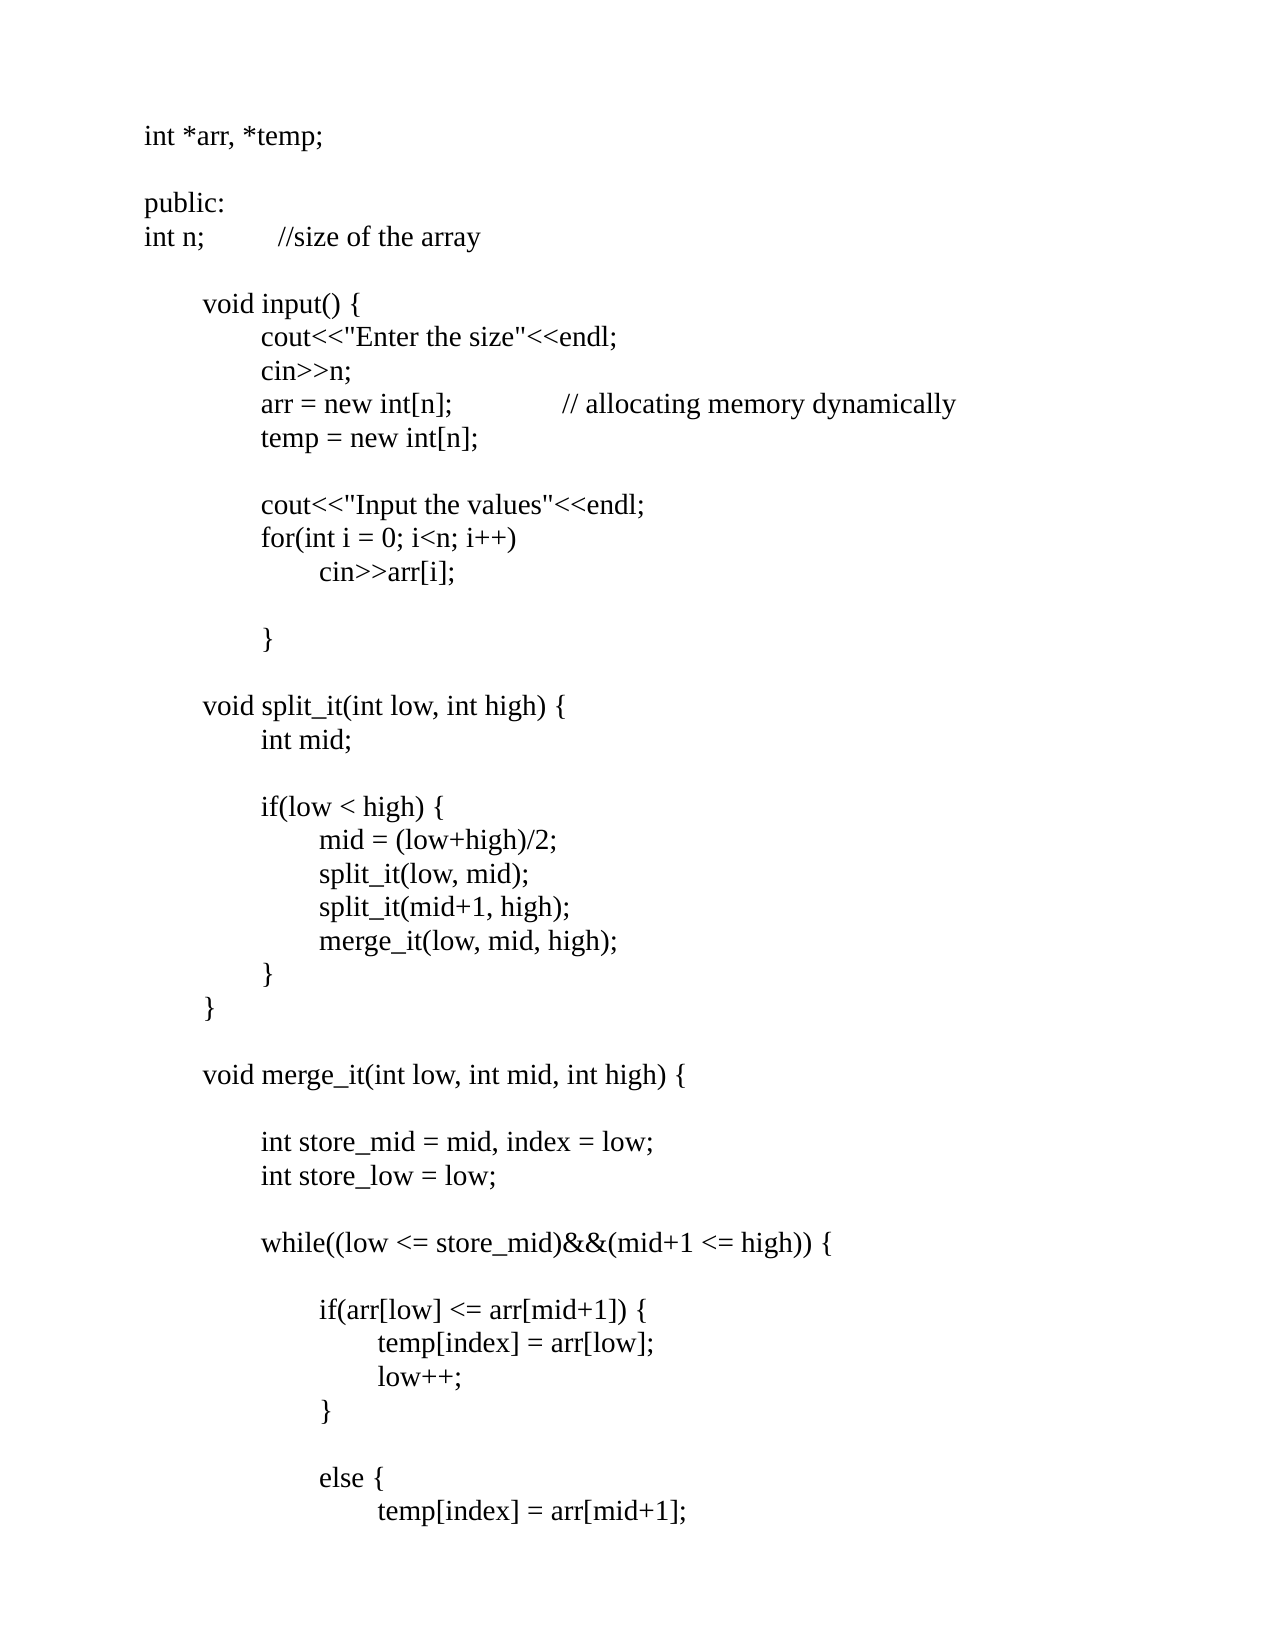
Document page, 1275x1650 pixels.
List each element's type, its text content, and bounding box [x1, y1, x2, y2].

text } [144, 990, 1157, 1024]
text } [144, 957, 1157, 990]
text void input() { [144, 286, 1157, 319]
text int *arr, *temp; [144, 118, 1157, 152]
text cin>>arr[i]; [144, 554, 1157, 588]
text cin>>n; [144, 353, 1157, 386]
text } [144, 621, 1157, 655]
text mid = (low+high)/2; [144, 822, 1157, 856]
text while((low <= store_mid)&&(mid+1 <= high)) { [144, 1225, 1157, 1258]
text temp[index] = arr[low]; [144, 1326, 1157, 1359]
text int mid; [144, 722, 1157, 755]
text if(low < high) { [144, 789, 1157, 822]
text arr = new int[n]; // allocating memory dynamically [144, 386, 1157, 420]
text cout<<"Input the values"<<endl; [144, 487, 1157, 521]
text split_it(mid+1, high); [144, 889, 1157, 923]
text for(int i = 0; i<n; i++) [144, 521, 1157, 554]
text public: [144, 185, 1157, 219]
text void merge_it(int low, int mid, int high) { [144, 1057, 1157, 1091]
text if(arr[low] <= arr[mid+1]) { [144, 1292, 1157, 1326]
text int store_mid = mid, index = low; [144, 1124, 1157, 1158]
text int store_low = low; [144, 1158, 1157, 1191]
text } [144, 1393, 1157, 1426]
text merge_it(low, mid, high); [144, 923, 1157, 957]
text low++; [144, 1359, 1157, 1393]
text split_it(low, mid); [144, 856, 1157, 889]
text cout<<"Enter the size"<<endl; [144, 319, 1157, 353]
text void split_it(int low, int high) { [144, 688, 1157, 722]
text else { [144, 1460, 1157, 1493]
text temp[index] = arr[mid+1]; [144, 1493, 1157, 1527]
text int n; //size of the array [144, 219, 1157, 252]
text temp = new int[n]; [144, 420, 1157, 453]
